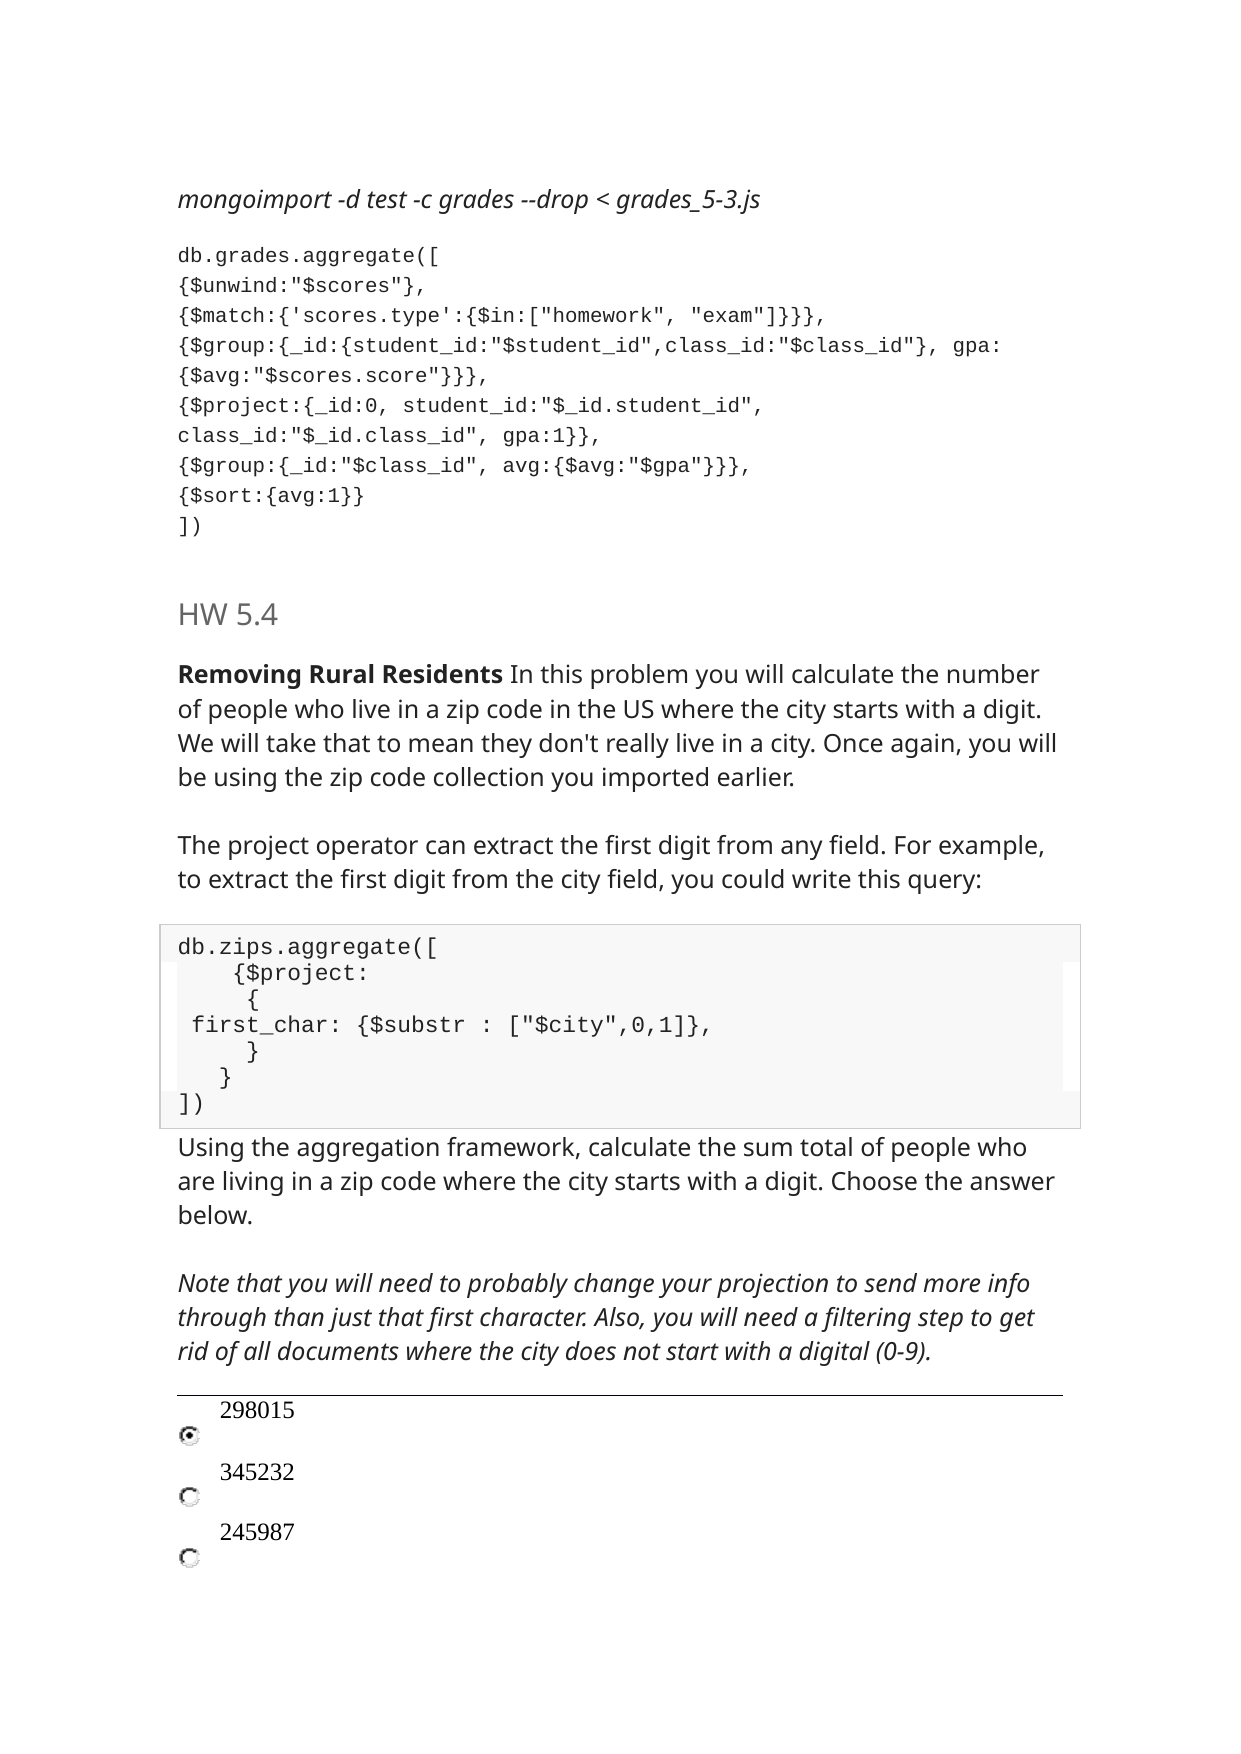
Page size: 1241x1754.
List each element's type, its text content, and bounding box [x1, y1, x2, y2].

text ]) [161, 1079, 1080, 1128]
text first_char: {$substr : ["$city",0,1]}, [177, 1013, 1063, 1039]
text { [177, 987, 1063, 1013]
text 245987 [177, 1517, 1063, 1578]
text Removing Rural Residents In this problem you will calculate the number of people who live in a zip code in the US where the city starts with a digit. We will take that to mean they don't really live in a city. Once again, you will be using the zip code collection you imported earlier. The project operator can extract the first digit from any field. For example, to extract the first digit from the city field, you could write this query: [177, 657, 1063, 924]
subtitle db.grades.aggregate([ {$unwind:"$scores"}, {$match:{'scores.type':{$in:["homework", "exam"]}}}, {$group:{_id:{student_id:"$student_id",class_id:"$class_id"}, gpa:{$avg:"$scores.score"}}}, {$project:{_id:0, student_id:"$_id.student_id", class_id:"$_id.class_id", gpa:1}}, {$group:{_id:"$class_id", avg:{$avg:"$gpa"}}}, {$sort:{avg:1}} ]) [177, 239, 1063, 569]
subtitle HW 5.4 [177, 593, 1063, 634]
text db.zips.aggregate([ [161, 925, 1080, 962]
subtitle mongoimport -d test -c grades --drop < grades_5-3.js [177, 148, 1063, 216]
text } [177, 1039, 1063, 1065]
text 345232 [177, 1457, 1063, 1517]
text Using the aggregation framework, calculate the sum total of people who are living in a zip code where the city starts with a digit. Choose the answer below. Note that you will need to probably change your projection to send more info through than just that first character. Also, you will need a filtering step to get rid of all documents where the city does not start with a digital (0-9). [177, 1129, 1063, 1395]
text 298015 [177, 1396, 1063, 1457]
text } [177, 1065, 1063, 1079]
text {$project: [177, 962, 1063, 987]
